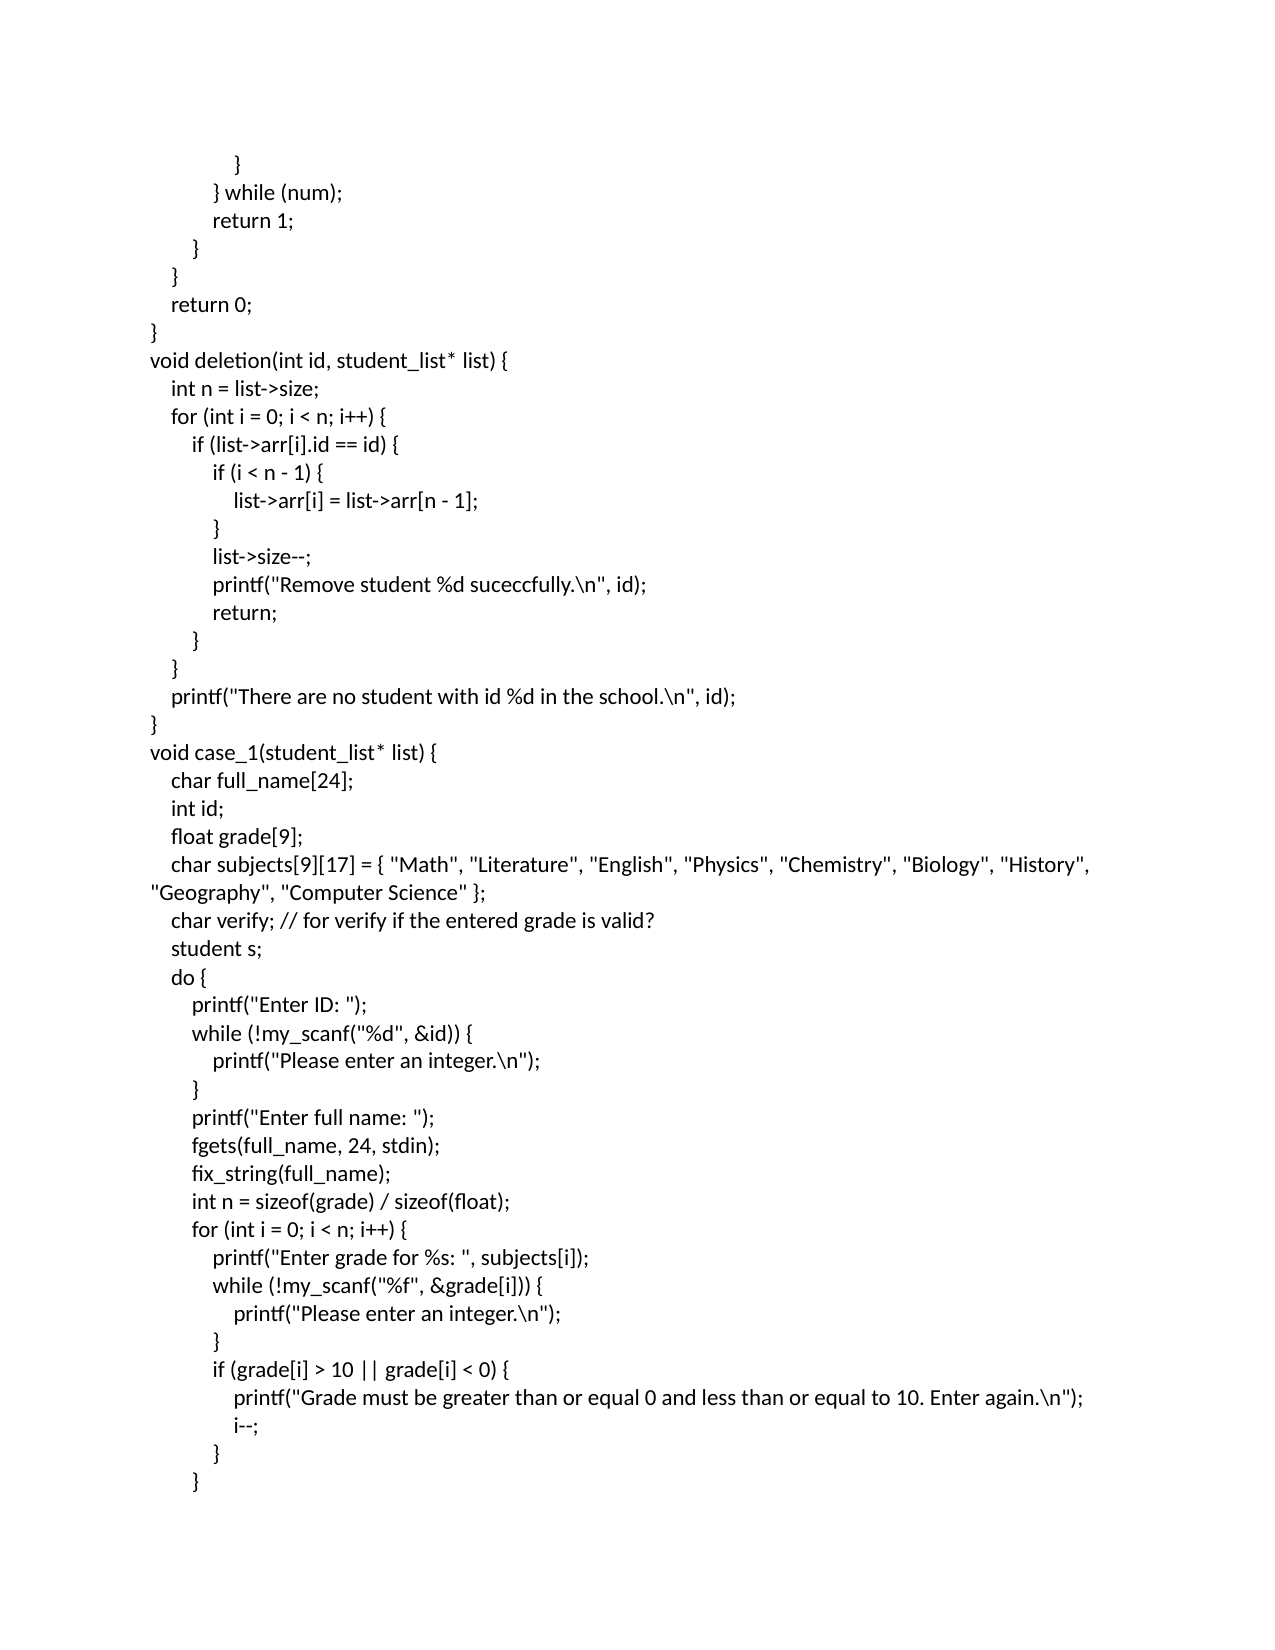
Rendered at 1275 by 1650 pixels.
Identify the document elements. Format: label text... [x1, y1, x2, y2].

text char subjects[9][17] = { "Math", "Literature", "English", "Physics", "Chemistry", "Biology", "History", "Geography", "Computer Science" }; [150, 851, 1125, 907]
text printf("Please enter an integer.\n"); [150, 1047, 1125, 1075]
text while (!my_scanf("%d", &id)) { [150, 1019, 1125, 1047]
text } [150, 626, 1125, 654]
text printf("There are no student with id %d in the school.\n", id); [150, 682, 1125, 710]
text } [150, 654, 1125, 682]
text if (i < n - 1) { [150, 458, 1125, 486]
text printf("Enter ID: "); [150, 991, 1125, 1019]
text float grade[9]; [150, 822, 1125, 851]
text } [150, 1467, 1125, 1495]
text list->arr[i] = list->arr[n - 1]; [150, 486, 1125, 514]
text while (!my_scanf("%f", &grade[i])) { [150, 1271, 1125, 1299]
text } [150, 1075, 1125, 1103]
text printf("Enter grade for %s: ", subjects[i]); [150, 1243, 1125, 1271]
text void case_1(student_list* list) { [150, 738, 1125, 766]
text } [150, 150, 1125, 178]
text student s; [150, 934, 1125, 963]
text int n = list->size; [150, 374, 1125, 402]
text } [150, 318, 1125, 346]
text printf("Enter full name: "); [150, 1103, 1125, 1131]
text if (grade[i] > 10 || grade[i] < 0) { [150, 1355, 1125, 1383]
text list->size--; [150, 542, 1125, 570]
text return 0; [150, 290, 1125, 318]
text int n = sizeof(grade) / sizeof(float); [150, 1187, 1125, 1215]
text char full_name[24]; [150, 766, 1125, 794]
text } [150, 514, 1125, 542]
text printf("Please enter an integer.\n"); [150, 1299, 1125, 1327]
text i--; [150, 1411, 1125, 1439]
text } [150, 710, 1125, 738]
text fgets(full_name, 24, stdin); [150, 1131, 1125, 1159]
text } [150, 1439, 1125, 1467]
text return 1; [150, 206, 1125, 234]
text } [150, 1327, 1125, 1355]
text if (list->arr[i].id == id) { [150, 430, 1125, 458]
text do { [150, 963, 1125, 991]
text char verify; // for verify if the entered grade is valid? [150, 907, 1125, 934]
text } [150, 262, 1125, 290]
text fix_string(full_name); [150, 1159, 1125, 1187]
text printf("Remove student %d suceccfully.\n", id); [150, 570, 1125, 598]
text } [150, 234, 1125, 262]
text for (int i = 0; i < n; i++) { [150, 402, 1125, 430]
text return; [150, 598, 1125, 626]
text printf("Grade must be greater than or equal 0 and less than or equal to 10. Enter again.\n"); [150, 1383, 1125, 1411]
text void deletion(int id, student_list* list) { [150, 346, 1125, 374]
text for (int i = 0; i < n; i++) { [150, 1215, 1125, 1243]
text int id; [150, 794, 1125, 822]
text } while (num); [150, 178, 1125, 206]
